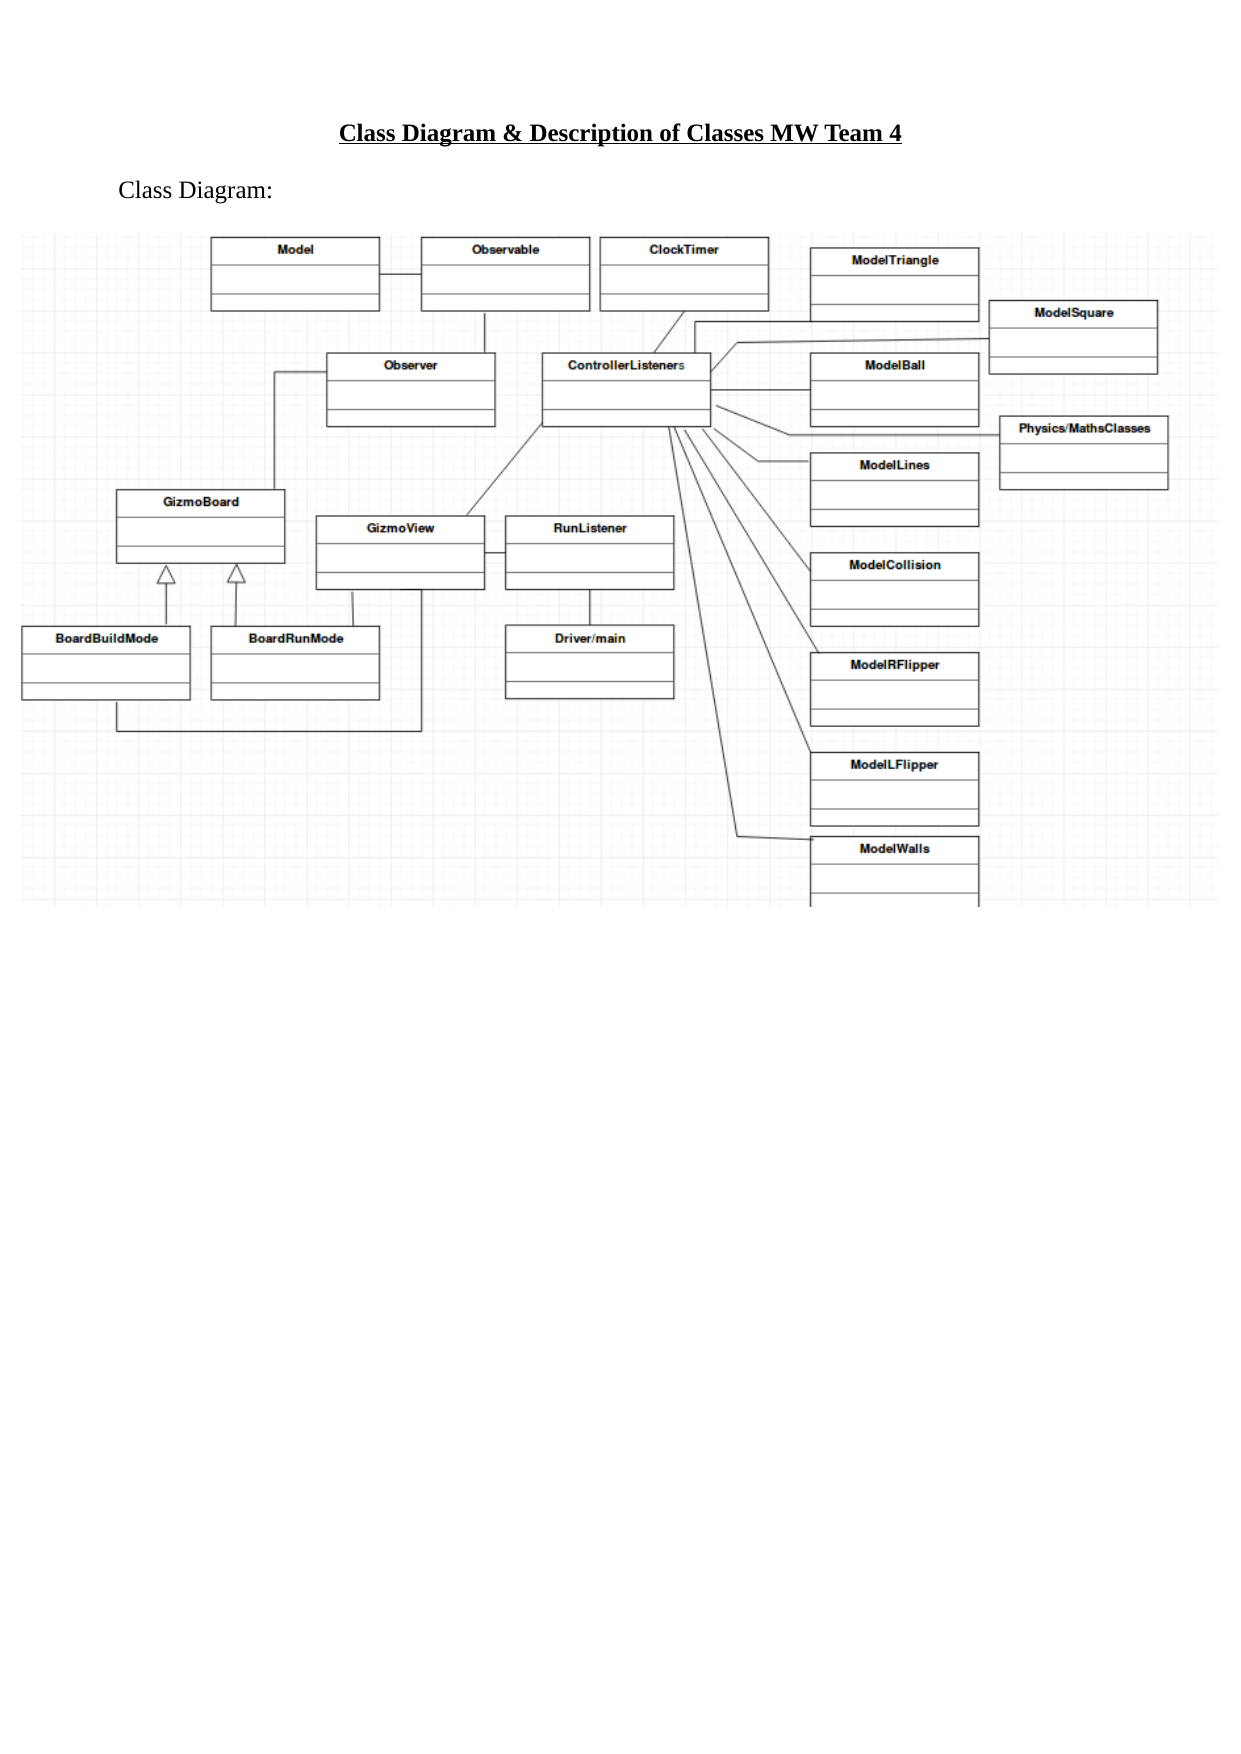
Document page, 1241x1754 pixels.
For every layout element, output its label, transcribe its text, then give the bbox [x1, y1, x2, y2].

picture [21, 233, 1220, 907]
text Class Diagram & Description of Classes MW Team 4 [118, 118, 1122, 147]
text Class Diagram: [118, 176, 1122, 204]
